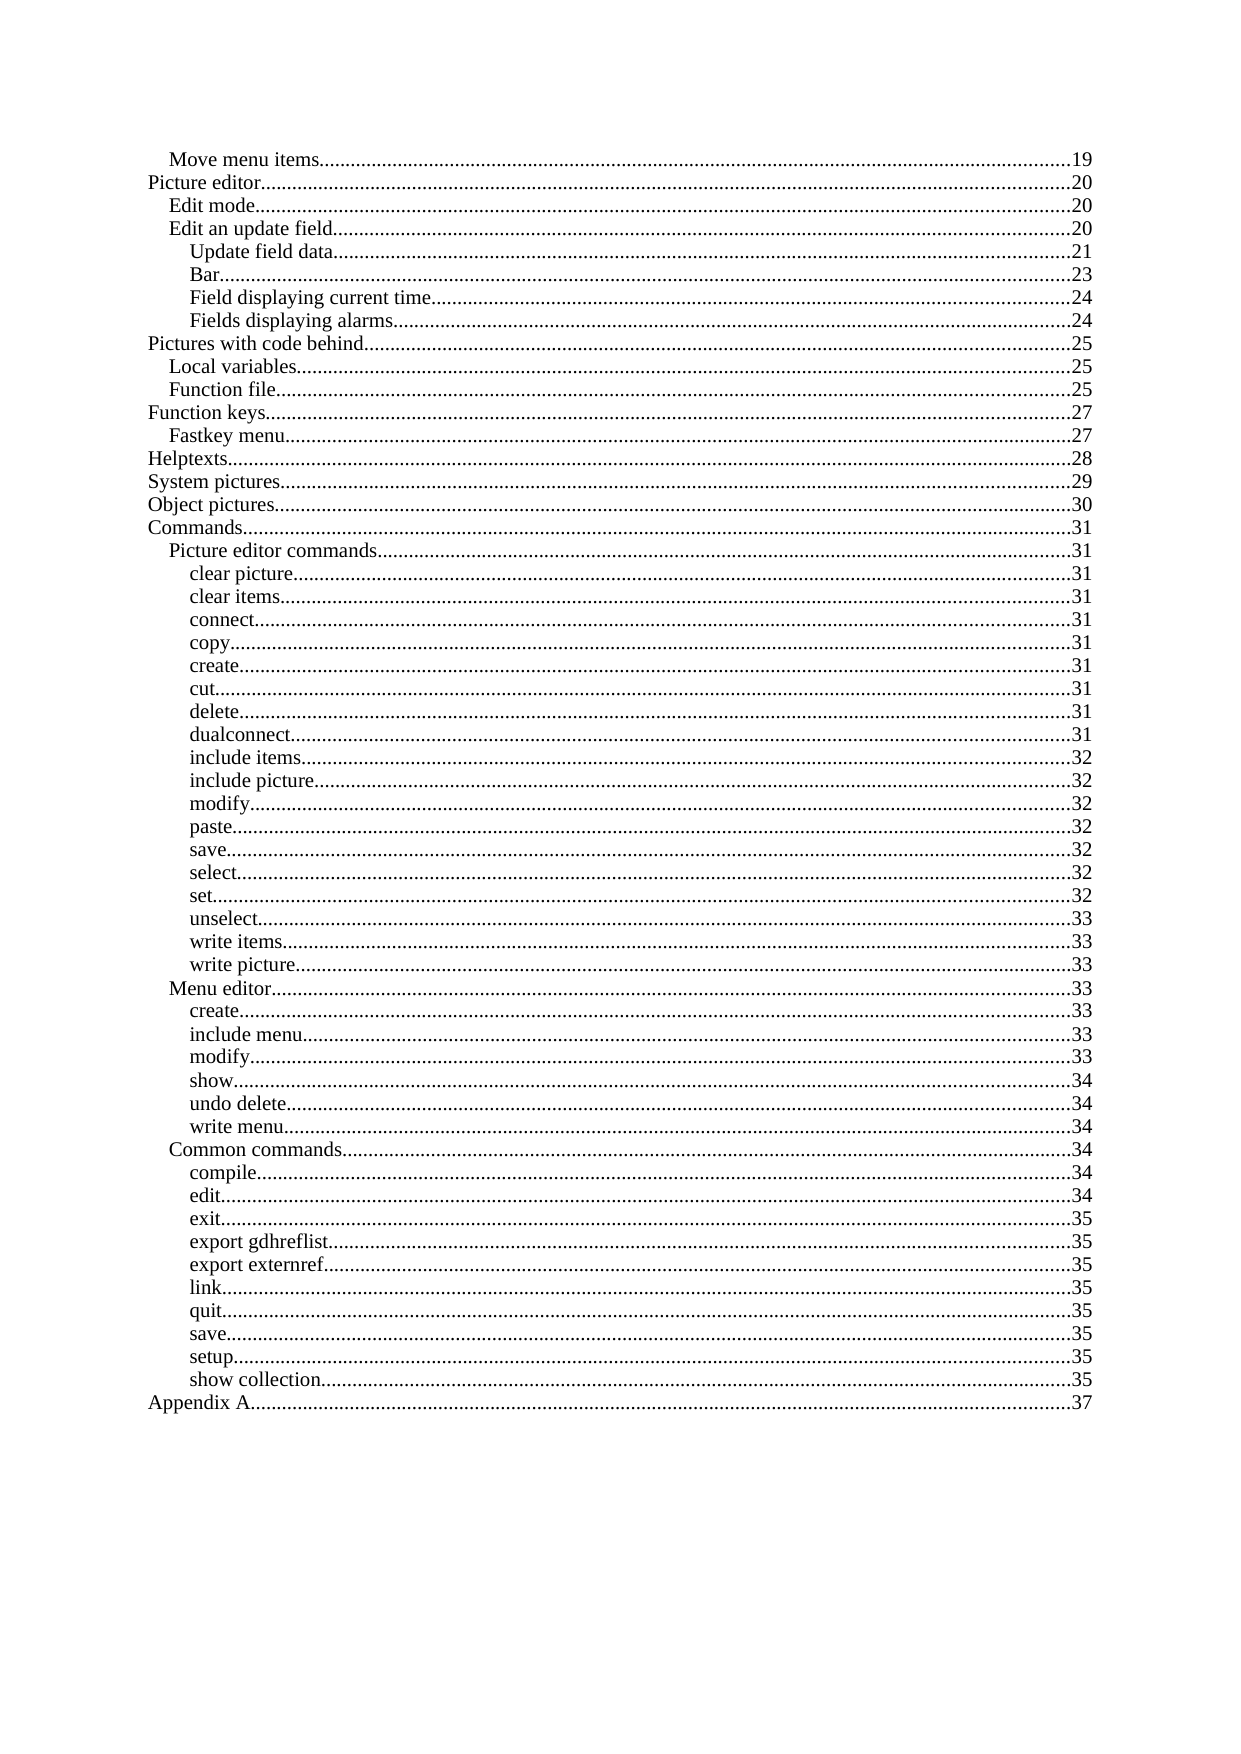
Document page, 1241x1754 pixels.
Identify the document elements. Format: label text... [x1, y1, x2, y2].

text set 32 [189, 884, 1092, 907]
text paste 32 [189, 815, 1092, 838]
text copy 31 [189, 631, 1092, 654]
text System pictures 29 [148, 470, 1092, 493]
text Common commands 34 [168, 1137, 1092, 1161]
text setup 35 [189, 1345, 1092, 1368]
text Picture editor 20 [148, 171, 1092, 194]
text modify 33 [189, 1045, 1092, 1068]
text show collection 35 [189, 1368, 1092, 1391]
text connect 31 [189, 608, 1092, 631]
text exit 35 [189, 1207, 1092, 1229]
text dualconnect 31 [189, 723, 1092, 746]
text Fastkey menu 27 [168, 424, 1092, 447]
text Move menu items 19 [168, 148, 1092, 171]
text quit 35 [189, 1299, 1092, 1322]
text select 32 [189, 861, 1092, 884]
text write items 33 [189, 930, 1092, 953]
text undo delete 34 [189, 1091, 1092, 1114]
text clear picture 31 [189, 562, 1092, 585]
text export gdhreflist 35 [189, 1229, 1092, 1253]
text Function keys 27 [148, 401, 1092, 424]
text Menu editor 33 [168, 976, 1092, 999]
text Edit mode 20 [168, 194, 1092, 217]
text Appendix A 37 [148, 1391, 1092, 1414]
text Object pictures 30 [148, 493, 1092, 516]
text clear items 31 [189, 585, 1092, 608]
text save 32 [189, 838, 1092, 861]
text Local variables 25 [168, 355, 1092, 378]
text edit 34 [189, 1183, 1092, 1207]
text link 35 [189, 1276, 1092, 1299]
text Picture editor commands 31 [168, 539, 1092, 562]
text create 33 [189, 999, 1092, 1022]
text Update field data 21 [189, 240, 1092, 263]
text include menu 33 [189, 1022, 1092, 1045]
text modify 32 [189, 792, 1092, 815]
text compile 34 [189, 1161, 1092, 1183]
text save 35 [189, 1322, 1092, 1345]
text Pictures with code behind 25 [148, 332, 1092, 355]
text Commands 31 [148, 516, 1092, 539]
text delete 31 [189, 700, 1092, 723]
text unselect 33 [189, 907, 1092, 930]
text Function file 25 [168, 378, 1092, 401]
text write menu 34 [189, 1114, 1092, 1137]
text include picture 32 [189, 769, 1092, 792]
text show 34 [189, 1068, 1092, 1091]
text include items 32 [189, 746, 1092, 769]
text export externref 35 [189, 1253, 1092, 1276]
text Bar 23 [189, 263, 1092, 286]
text Fields displaying alarms 24 [189, 309, 1092, 332]
text write picture 33 [189, 953, 1092, 976]
text Helptexts 28 [148, 447, 1092, 470]
text Edit an update field 20 [168, 217, 1092, 240]
text create 31 [189, 654, 1092, 677]
text cut 31 [189, 677, 1092, 700]
text Field displaying current time 24 [189, 286, 1092, 309]
